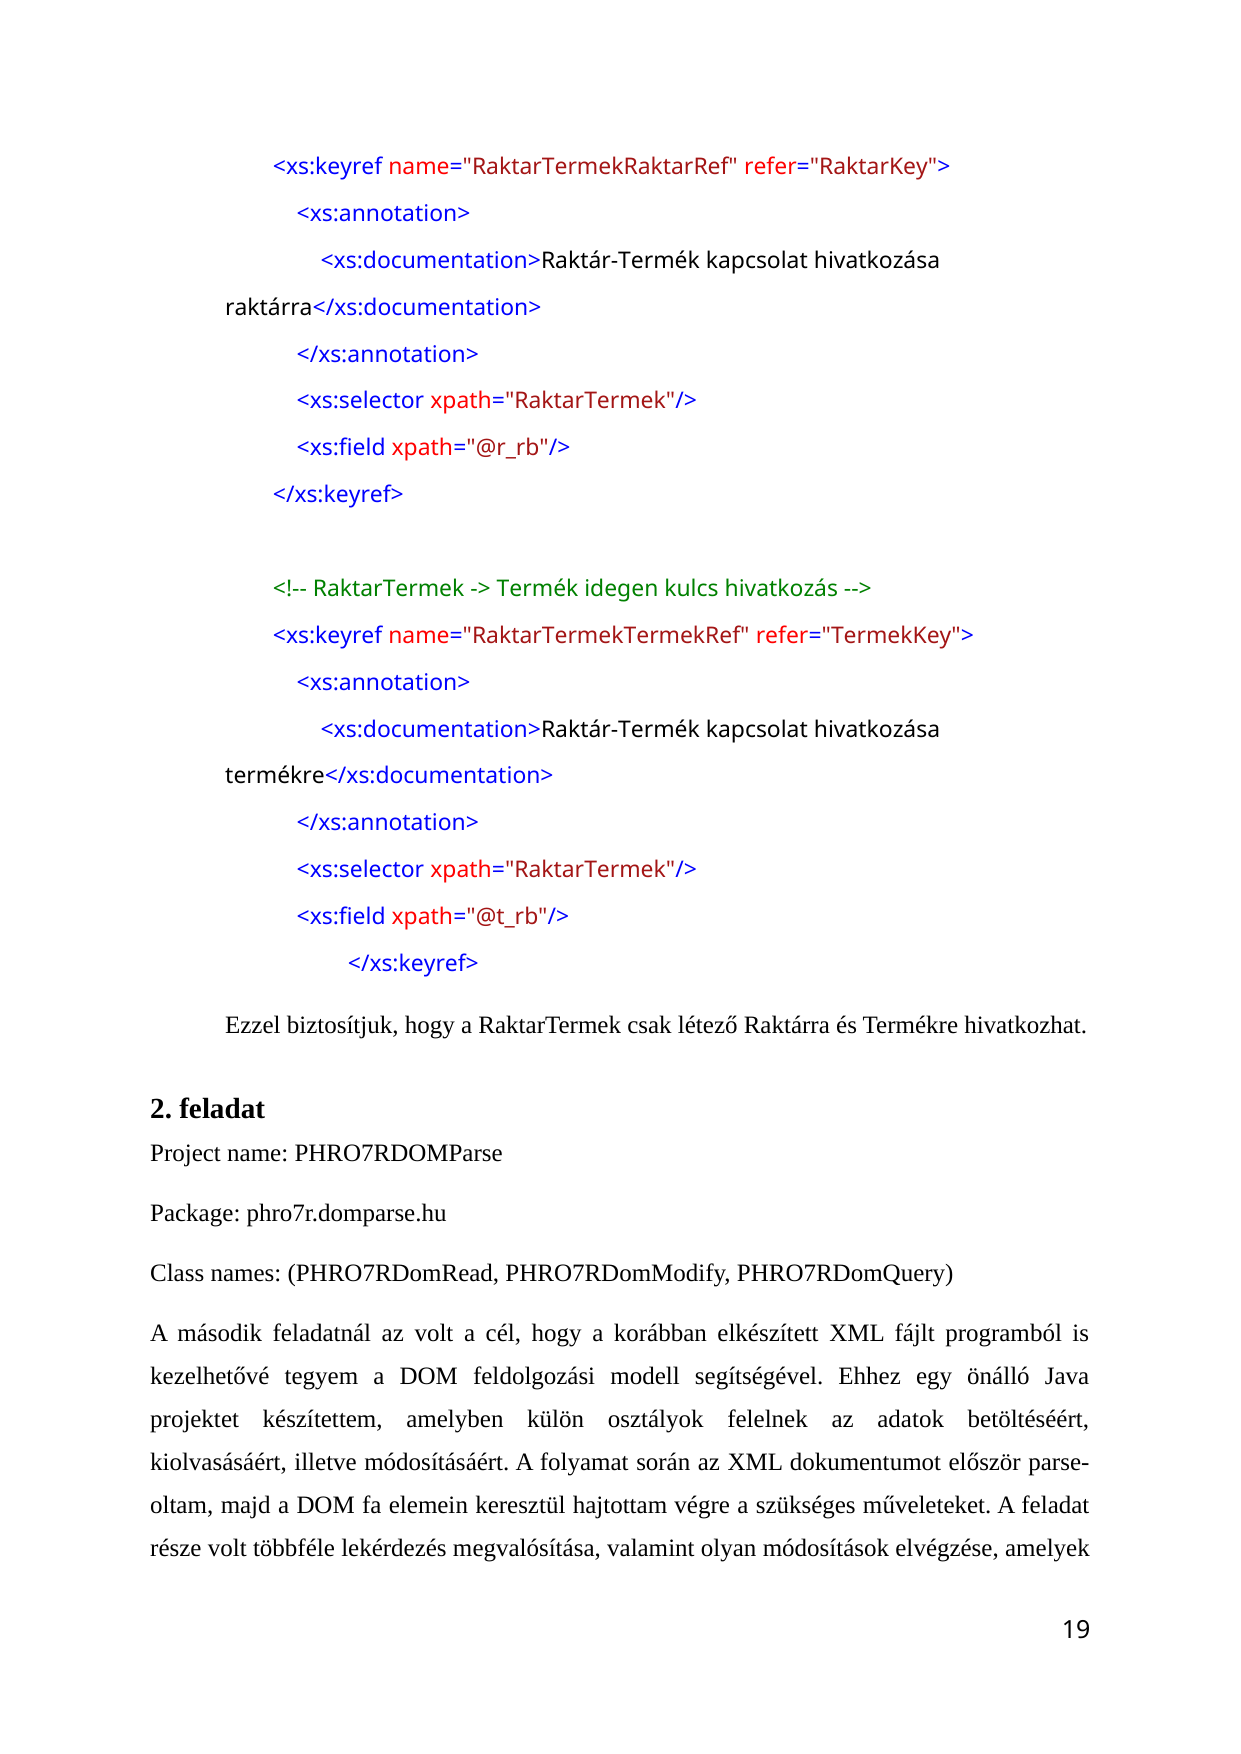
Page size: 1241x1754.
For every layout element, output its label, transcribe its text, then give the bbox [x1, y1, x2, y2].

text Package: phro7r.domparse.hu [150, 1198, 1090, 1227]
text </xs:annotation> [225, 806, 1090, 837]
text <xs:selector xpath="RaktarTermek"/> [225, 384, 1090, 416]
text Class names: (PHRO7RDomRead, PHRO7RDomModify, PHRO7RDomQuery) [150, 1258, 1090, 1287]
text <xs:annotation> [225, 197, 1090, 228]
subtitle 2. feladat [150, 1091, 1090, 1124]
text </xs:keyref> [225, 478, 1090, 509]
text <xs:field xpath="@r_rb"/> [225, 431, 1090, 462]
text <!-- RaktarTermek -> Termék idegen kulcs hivatkozás --> [225, 572, 1090, 603]
text <xs:field xpath="@t_rb"/> [225, 900, 1090, 931]
text <xs:selector xpath="RaktarTermek"/> [225, 853, 1090, 884]
text Ezzel biztosítjuk, hogy a RaktarTermek csak létező Raktárra és Termékre hivatkozhat. [225, 1010, 1090, 1039]
text </xs:annotation> [225, 337, 1090, 369]
text <xs:annotation> [225, 666, 1090, 697]
text A második feladatnál az volt a cél, hogy a korábban elkészített XML fájlt programból is kezelhetővé tegyem a DOM feldolgozási modell segítségével. Ehhez egy önálló Java projektet készítettem, amelyben külön osztályok felelnek az adatok betöltéséért, kiolvasásáért, illetve módosításáért. A folyamat során az XML dokumentumot először parse-oltam, majd a DOM fa elemein keresztül hajtottam végre a szükséges műveleteket. A feladat része volt többféle lekérdezés megvalósítása, valamint olyan módosítások elvégzése, amelyek [150, 1318, 1090, 1562]
text <xs:keyref name="RaktarTermekTermekRef" refer="TermekKey"> [225, 619, 1090, 650]
text Project name: PHRO7RDOMParse [150, 1138, 1090, 1167]
text <xs:documentation>Raktár-Termék kapcsolat hivatkozása raktárra</xs:documentation> [225, 244, 1090, 322]
text <xs:keyref name="RaktarTermekRaktarRef" refer="RaktarKey"> [225, 150, 1090, 181]
list </xs:keyref> [300, 947, 1090, 978]
text <xs:documentation>Raktár-Termék kapcsolat hivatkozása termékre</xs:documentation> [225, 712, 1090, 791]
